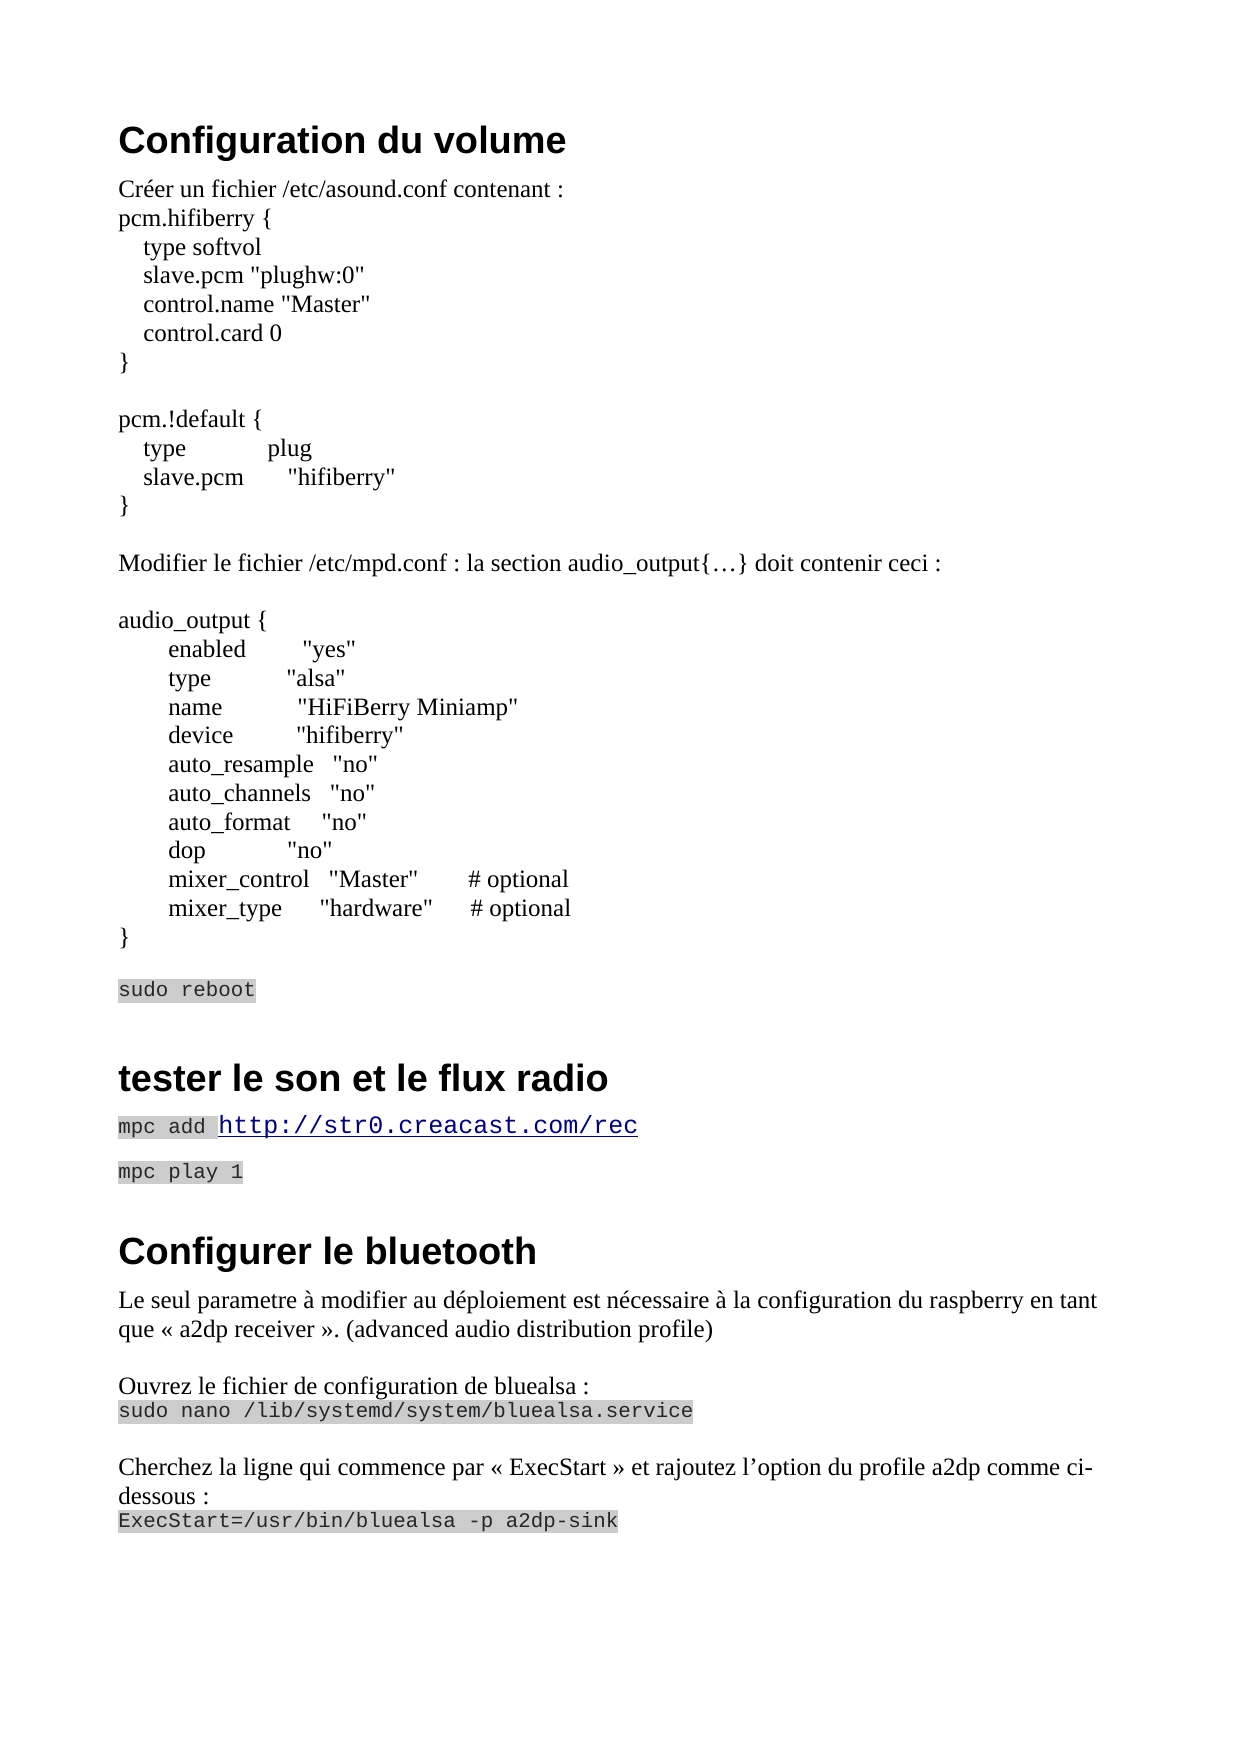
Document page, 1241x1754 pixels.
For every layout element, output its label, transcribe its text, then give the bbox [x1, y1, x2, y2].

text ExecStart=/usr/bin/bluealsa -p a2dp-sink [118, 1510, 1122, 1533]
text } [118, 922, 1122, 951]
text slave.pcm "plughw:0" [118, 261, 1122, 289]
subtitle tester le son et le flux radio [118, 1056, 1122, 1100]
text dop "no" [118, 836, 1122, 864]
text Créer un fichier /etc/asound.conf contenant : [118, 174, 1122, 203]
text Modifier le fichier /etc/mpd.conf : la section audio_output{…} doit contenir ceci : [118, 548, 1122, 577]
text enabled "yes" [118, 634, 1122, 663]
text type softvol [118, 232, 1122, 261]
text pcm.hifiberry { [118, 203, 1122, 232]
text } [118, 491, 1122, 519]
text slave.pcm "hifiberry" [118, 462, 1122, 491]
text device "hifiberry" [118, 721, 1122, 749]
text auto_channels "no" [118, 778, 1122, 807]
text name "HiFiBerry Miniamp" [118, 692, 1122, 721]
text sudo reboot [118, 979, 1122, 1003]
text auto_format "no" [118, 807, 1122, 836]
subtitle Configurer le bluetooth [118, 1229, 1122, 1272]
text } [118, 347, 1122, 376]
text Cherchez la ligne qui commence par « ExecStart » et rajoutez l’option du profile a2dp comme ci-dessous : [118, 1452, 1122, 1510]
text control.card 0 [118, 318, 1122, 347]
text auto_resample "no" [118, 749, 1122, 778]
text mpc play 1 [118, 1161, 1122, 1184]
text Le seul parametre à modifier au déploiement est nécessaire à la configuration du raspberry en tant que « a2dp receiver ». (advanced audio distribution profile) [118, 1285, 1122, 1342]
text mpc add http://str0.creacast.com/rec [118, 1112, 1122, 1141]
text mixer_type "hardware" # optional [118, 893, 1122, 922]
text pcm.!default { [118, 404, 1122, 433]
subtitle Configuration du volume [118, 118, 1122, 162]
text control.name "Master" [118, 289, 1122, 318]
text type plug [118, 433, 1122, 462]
text mixer_control "Master" # optional [118, 864, 1122, 893]
text audio_output { [118, 606, 1122, 634]
text type "alsa" [118, 663, 1122, 692]
text Ouvrez le fichier de configuration de bluealsa : [118, 1371, 1122, 1400]
text sudo nano /lib/systemd/system/bluealsa.service [118, 1400, 1122, 1424]
